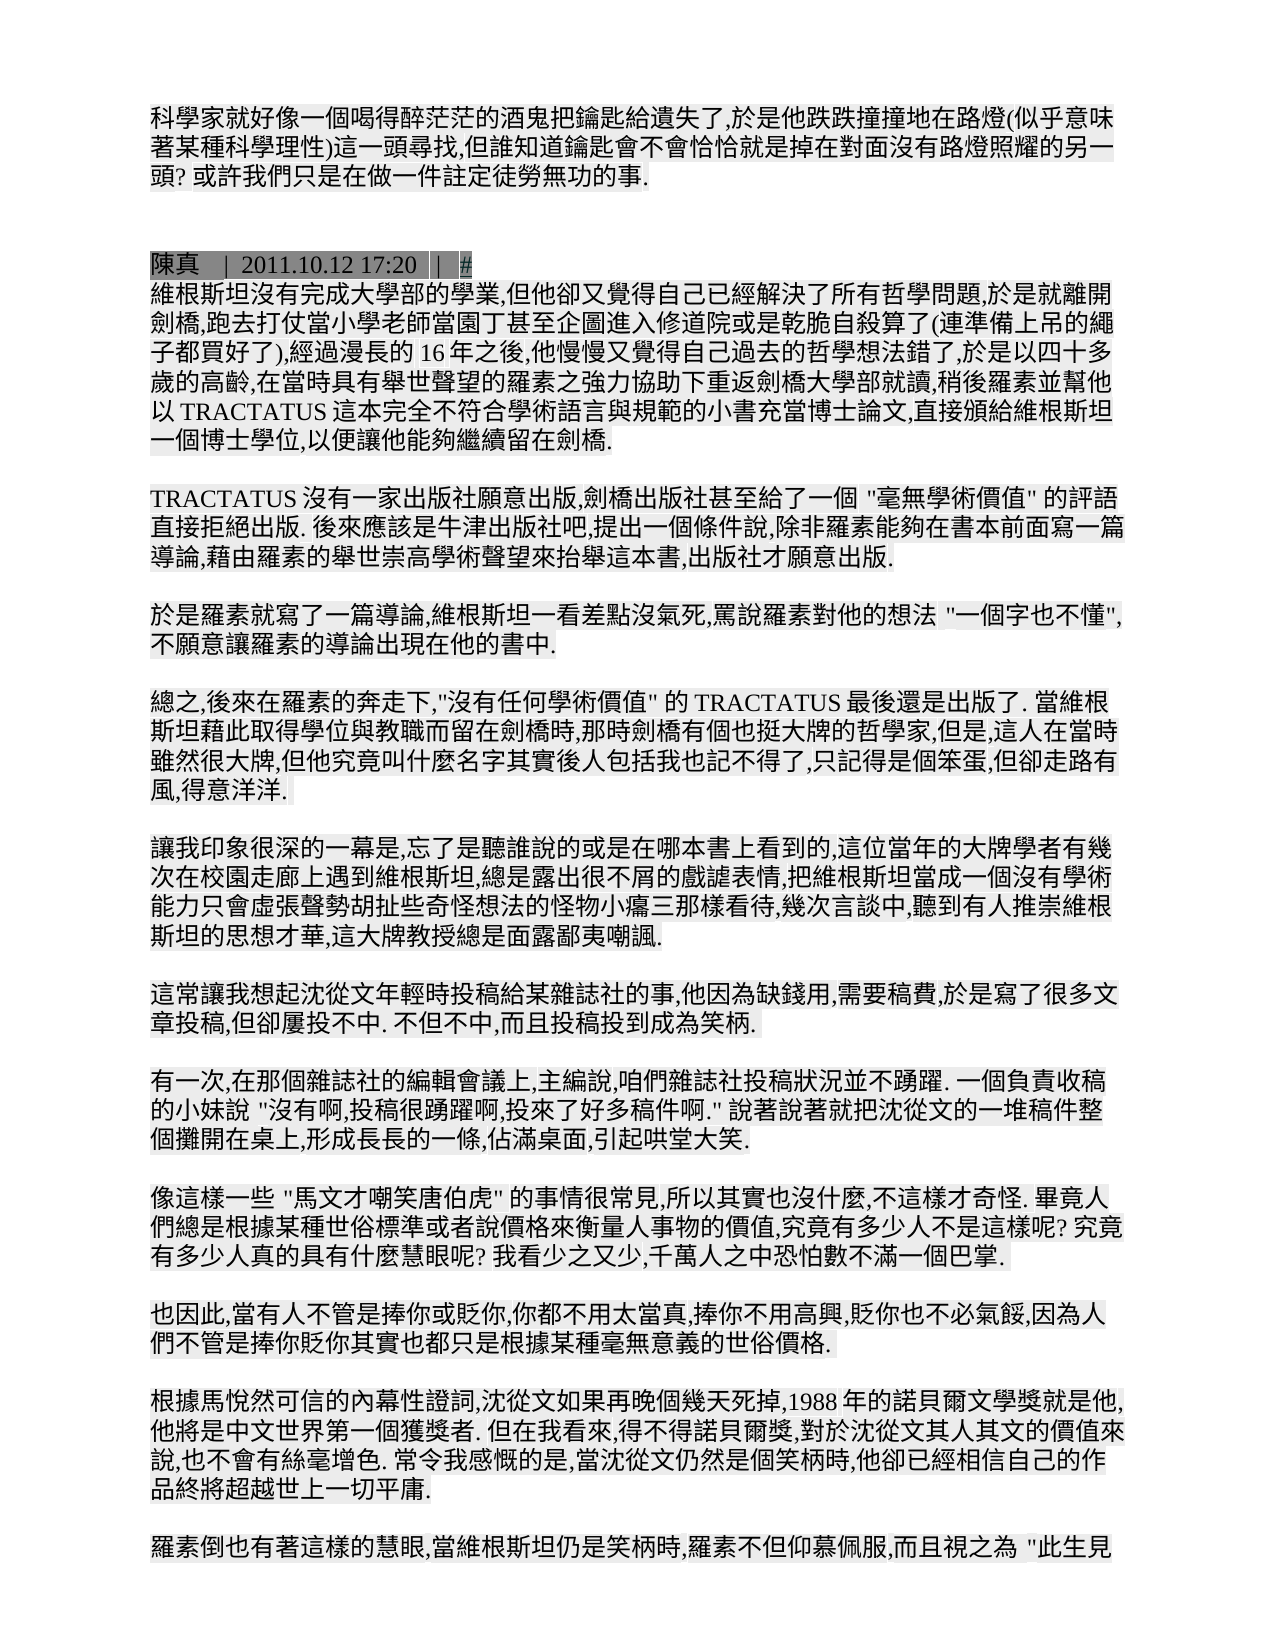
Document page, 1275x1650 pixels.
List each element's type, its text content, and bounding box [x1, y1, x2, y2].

text 科學家就好像一個喝得醉茫茫的酒鬼把鑰匙給遺失了,於是他跌跌撞撞地在路燈(似乎意味著某種科學理性)這一頭尋找,但誰知道鑰匙會不會恰恰就是掉在對面沒有路燈照耀的另一頭? 或許我們只是在做一件註定徒勞無功的事. [150, 75, 1125, 192]
text 陳真 | 2011.10.12 17:20 | # [150, 251, 1125, 280]
text 維根斯坦沒有完成大學部的學業,但他卻又覺得自己已經解決了所有哲學問題,於是就離開劍橋,跑去打仗當小學老師當園丁甚至企圖進入修道院或是乾脆自殺算了(連準備上吊的繩子都買好了),經過漫長的16年之後,他慢慢又覺得自己過去的哲學想法錯了,於是以四十多歲的高齡,在當時具有舉世聲望的羅素之強力協助下重返劍橋大學部就讀,稍後羅素並幫他以TRACTATUS這本完全不符合學術語言與規範的小書充當博士論文,直接頒給維根斯坦一個博士學位,以便讓他能夠繼續留在劍橋. TRACTATUS沒有一家出版社願意出版,劍橋出版社甚至給了一個 "毫無學術價值" 的評語直接拒絕出版. 後來應該是牛津出版社吧,提出一個條件說,除非羅素能夠在書本前面寫一篇導論,藉由羅素的舉世崇高學術聲望來抬舉這本書,出版社才願意出版. 於是羅素就寫了一篇導論,維根斯坦一看差點沒氣死,罵說羅素對他的想法 "一個字也不懂",不願意讓羅素的導論出現在他的書中. 總之,後來在羅素的奔走下,"沒有任何學術價值" 的TRACTATUS最後還是出版了. 當維根斯坦藉此取得學位與教職而留在劍橋時,那時劍橋有個也挺大牌的哲學家,但是,這人在當時雖然很大牌,但他究竟叫什麼名字其實後人包括我也記不得了,只記得是個笨蛋,但卻走路有風,得意洋洋. 讓我印象很深的一幕是,忘了是聽誰說的或是在哪本書上看到的,這位當年的大牌學者有幾次在校園走廊上遇到維根斯坦,總是露出很不屑的戲謔表情,把維根斯坦當成一個沒有學術能力只會虛張聲勢胡扯些奇怪想法的怪物小癟三那樣看待,幾次言談中,聽到有人推崇維根斯坦的思想才華,這大牌教授總是面露鄙夷嘲諷. 這常讓我想起沈從文年輕時投稿給某雜誌社的事,他因為缺錢用,需要稿費,於是寫了很多文章投稿,但卻屢投不中. 不但不中,而且投稿投到成為笑柄. 有一次,在那個雜誌社的編輯會議上,主編說,咱們雜誌社投稿狀況並不踴躍. 一個負責收稿的小妹說 "沒有啊,投稿很踴躍啊,投來了好多稿件啊." 說著說著就把沈從文的一堆稿件整個攤開在桌上,形成長長的一條,佔滿桌面,引起哄堂大笑. 像這樣一些 "馬文才嘲笑唐伯虎" 的事情很常見,所以其實也沒什麼,不這樣才奇怪. 畢竟人們總是根據某種世俗標準或者說價格來衡量人事物的價值,究竟有多少人不是這樣呢? 究竟有多少人真的具有什麼慧眼呢? 我看少之又少,千萬人之中恐怕數不滿一個巴掌. 也因此,當有人不管是捧你或貶你,你都不用太當真,捧你不用高興,貶你也不必氣餒,因為人們不管是捧你貶你其實也都只是根據某種毫無意義的世俗價格. 根據馬悅然可信的內幕性證詞,沈從文如果再晚個幾天死掉,1988年的諾貝爾文學獎就是他,他將是中文世界第一個獲獎者. 但在我看來,得不得諾貝爾獎,對於沈從文其人其文的價值來說,也不會有絲毫增色. 常令我感慨的是,當沈從文仍然是個笑柄時,他卻已經相信自己的作品終將超越世上一切平庸. 羅素倒也有著這樣的慧眼,當維根斯坦仍是笑柄時,羅素不但仰慕佩服,而且視之為 "此生見過最完美的天才: 霸氣,深邃". 羅素做為一個主導半個世紀的世界性學者,當年與愛因斯坦齊名. 他後來花了很多心血想出版一本厚達一千多頁有關 "知識論" 的巨著. 出版之前先請維根斯坦過目,結果維根斯坦給他一個非常可怕的惡評,認為該書錯誤百出,沒有價值. 羅素聽了很難過,回去找阿那達哭訴,並且打算放棄出版這本書.阿那達說: 小乖乖別哭啊,你是世界首席大學者,維根斯坦算哪根蔥啊? 羅素說: 讓我難過的並不是我這書在思想上犯了什麼可笑的錯誤,讓我難過的是,我根本聽不懂維根斯坦在罵什麼,我根本不知道自己錯在哪裡,但我卻又偏偏確信維根斯坦一定是對的,這才是讓我感到痛苦之處,我看不見他所看見的,但我卻又相信他一定是對的. 在這個價格與市場幾乎主導了一切品味的時代,凡是相信自己還有著某種才華與價值的人,或許他所應該在乎的並非外在褒貶,而是他究竟對自己心之所嚮是否具有足夠的虔誠與專注? 陳真 ========= 科學要革命 先過同行這一關 立報 更新日期:2011/10/12 00:27 李威撰 【編譯李威撰整理報導】現代科學家雖不用像伽利略那樣，擔憂自己會遭到西班牙宗教裁判所的迫害，但《路透》報導指出，科學家仍可能被自己的同儕指控為異端，並受到他人奚落，對走在學術最前端的科學家來說尤是如此。 以色列科學家謝茲曼（Daniel Shechtman）因發現準晶（quasicrystal）而獲得諾貝爾化學獎，但他在前幾年卻被同樣研究領域的同儕批評為「半調子科學家」。甫獲得物理獎及醫學獎桂冠的得主們也表示，凡提出革命性發現或為人所忽略的新觀點時，走得太快的研究者似乎總是要擔憂這些類似的批評。 謝茲曼在今年稍早曾表示：「在科學的最前線，宗教與科學似乎沒有太大不同。人們擁有信念，當他們宗教般地信仰某事物時，就會發生這樣的問題。」 17世紀伽利略曾前往羅馬宗教裁判所接受審判，他因提倡哥白尼的觀點，認為地球繞太陽運動而被教廷指控為異端。 今天，科學家不眠不休進行研究，改寫長期為人所接受的自然規律時（譬如，天文學家發現宇宙正在加快膨脹速度而非放慢速度），他們不再受到輿論的撻伐及攻訐。 先驅如孤鳥 古今皆然 甫獲得2011年的諾貝爾物理學獎的美裔澳洲學者施密特（Brian Schmidt）表示：「這看起來太瘋狂了，所以不會是正確的，但我認為我們有些擔心。」施密特因發現存在一種神祕的「暗能量」（dark energy）而獲獎。然而當年愛因斯坦提出這項觀點時，卻被批評是他「最大的愚蠢錯誤」。 研究者表示，上個月他們在日內瓦的歐洲核子研究組織（CERN）發射次原子粒子到義大利的格蘭沙索實驗室（Gran Sasso），發現速度竟超越光速，這一發現似乎動搖愛因斯坦的理論。但這些研究者在要求其他人來檢驗它們的發現時，卻也讓自己陷入窘困難堪的局面。 即使科學家已普遍贊成某一觀點，他們也會避免讓民眾感到驚奇，以免對新研究有過份期許。2011年獲諾貝爾醫學獎的史坦曼（Ralph Steinman）在1970年代發現一種可能可以治療癌症的樹狀細胞就是一例。 謝茲曼4月接受以色列《國土報》（Haaretz）的訪談時，回憶起當初那些難堪的畫面。1982年他參加美國一個研究團隊，當時他發現一種後來被認為是全新種類的實體，這種實體介於玻璃這類不規則的物質與規則的結晶體之間。然而研究團隊的負責人在某一天卻來到他的書桌前。 謝茲曼回憶道：「他給我一個奇異的笑容，然後把一本教科書放在我桌上，他說：『請讀讀這裡是怎麼寫的。』」隔天，這名以色列的研究員被要求離開研究團隊，因為他讓這個團隊「蒙羞」。 在倫敦大學學院（UCL）鑽研醫學史的李維茲（Carole Reeves）表示：「科學史上經常發生放逐荒野的情況，尤其是在即將發生典範轉移的時刻。」 哥白尼、牛頓、拉瓦節（Lavoisier）、愛因斯坦跟達爾文，這些後來都被當成是為科學帶來革命的科學家都開創出新的模形，但這同時也需要科學社群去駁斥現存的模型。李維茲以哥白尼為例，他極不願意出版自己的新理論，這跟達爾文的進化論一樣，他們都預見這勢必會引發爭論，特別是與神學觀點相牴觸。 擔任英國皇家天文學家（Astronomer Royal）主席，也是劍橋大學天體物理學教授的芮斯（Martin Rees）爵士表示，近來情況沒有變得更好，仍然有「一小群人不被重視，且正經歷艱困時期」的研究者。 不幸的是，史坦曼在獲獎前3天就撒手人寰，當他耗費無數光陰在致力於研究新型的免疫系統細胞時，有好一段時間沒有得到應有的重視。史坦曼的兒子亞當向《路透》表示，父親在追求研究時，面臨眾人的質疑。 典範交替 路難行 科學進展並非總是斷裂的、違反直覺的，而是先提出一些重大觀念，然後屢經科學社群不斷試煉，才會達到斷裂點。 當選美國化學學會（ACS）主席的沙卡須利（Bassam Shakhashiri）表示，這就是遊戲的本質，他向《路透》表示：「這就是我們如何從事科學，我們仔細檢查、我們深思熟慮；我們要看證據、我們彼此對於證據的一制性及如何理解來進行激辯。」 美國化學學會在諾貝爾化學獎公布後，稱讚謝茲曼的重大發現。但在1980及1990年代初期，曾擔任ACS主席的鮑靈（Linus Pauling）就激烈批判謝茲曼的研究，他說：「根本不存在像準晶這樣的東西，只是個半調子科學家。。」 對於研究不符合既定教條的研究者來說，要在學術圈生存並不容易。美國科學促進會（AAAS）執行長雷希納（Alan Leshner）表示，比起點滴累進的研究進展，革命性的發現需要更多證據來支持，他說：「這就是科學的進程：向我證明，如果你無法證明，它就仍然會是個不及格的觀念。」 劍橋大學科學史暨科學哲學學系教授佛瑞斯特（John Forrester）指出，著有《科學革命的結構》的孔恩曾指出典範轉移，這是走在時代尖端的研究者所要面對的。佛瑞斯特說：「這是一個危險境地，因為這會賭上你的職業。但這就是孔恩說的故事，你會跟不同的群體產生摩擦爭議。」 愛因斯坦曾反駁量子糾纏（quantum entanglement），將之形容為「鬼魅般的超距作用」。然而在1970到1990年代，許多研究都肯定量子糾纏的效應，曾致力在這項研究的科學家，也是今年可能獲得諾貝爾物理學獎的候選人一。 尾大不掉 應虛懷若谷 為何走在尖端的科學家總是如此孤獨？專家表示，科學革命的本質，就是新典範與原本的常態科學無法相容，新典範迫使科學社群必須去重新評估長期以來所熟悉的概念，但科學社群卻又不大願意放棄舊有的典範。 李維茲指出，類似的故事也發生在2005年諾貝爾醫學獎得主馬歇爾（Barry Marshall）與瓦倫的身上，他們發現有80％的胃潰瘍是由幽門螺旋桿菌所引起，但這項發現有好幾年的時間是受到冷落的。 李維茲表示，當時醫學界普遍認為，胃潰瘍是分泌過多胃酸所致，這項觀點在1980年代支持葛蘭素史克藥廠（GlaxoSmithKline）大量生產賣得極佳的善胃得（Zantac），善胃得的藥效主要是抑制胃酸。 李維茲指出，這是攸關數十億美元商機的產品，強而有力的藥廠、以及接受藥廠提供研究資金的科學家，都將重點放在胃酸分泌。儘管許多醫生在動胃部與12指腸手術時，已經發現胃潰瘍的因素可能與研究發現有出入。 歷史上，許多革命性的科學家都保持了堅強的風骨與信念。謝茲曼在得知獲獎後，回想起過去被人要求念點教科書的窘境，他只在推特上以簡單的一句話來表示自己的感想：「一名好的科學家，就是不會百分之百確信在教科書裡念到的內容的科學家。」 [150, 280, 1125, 1563]
